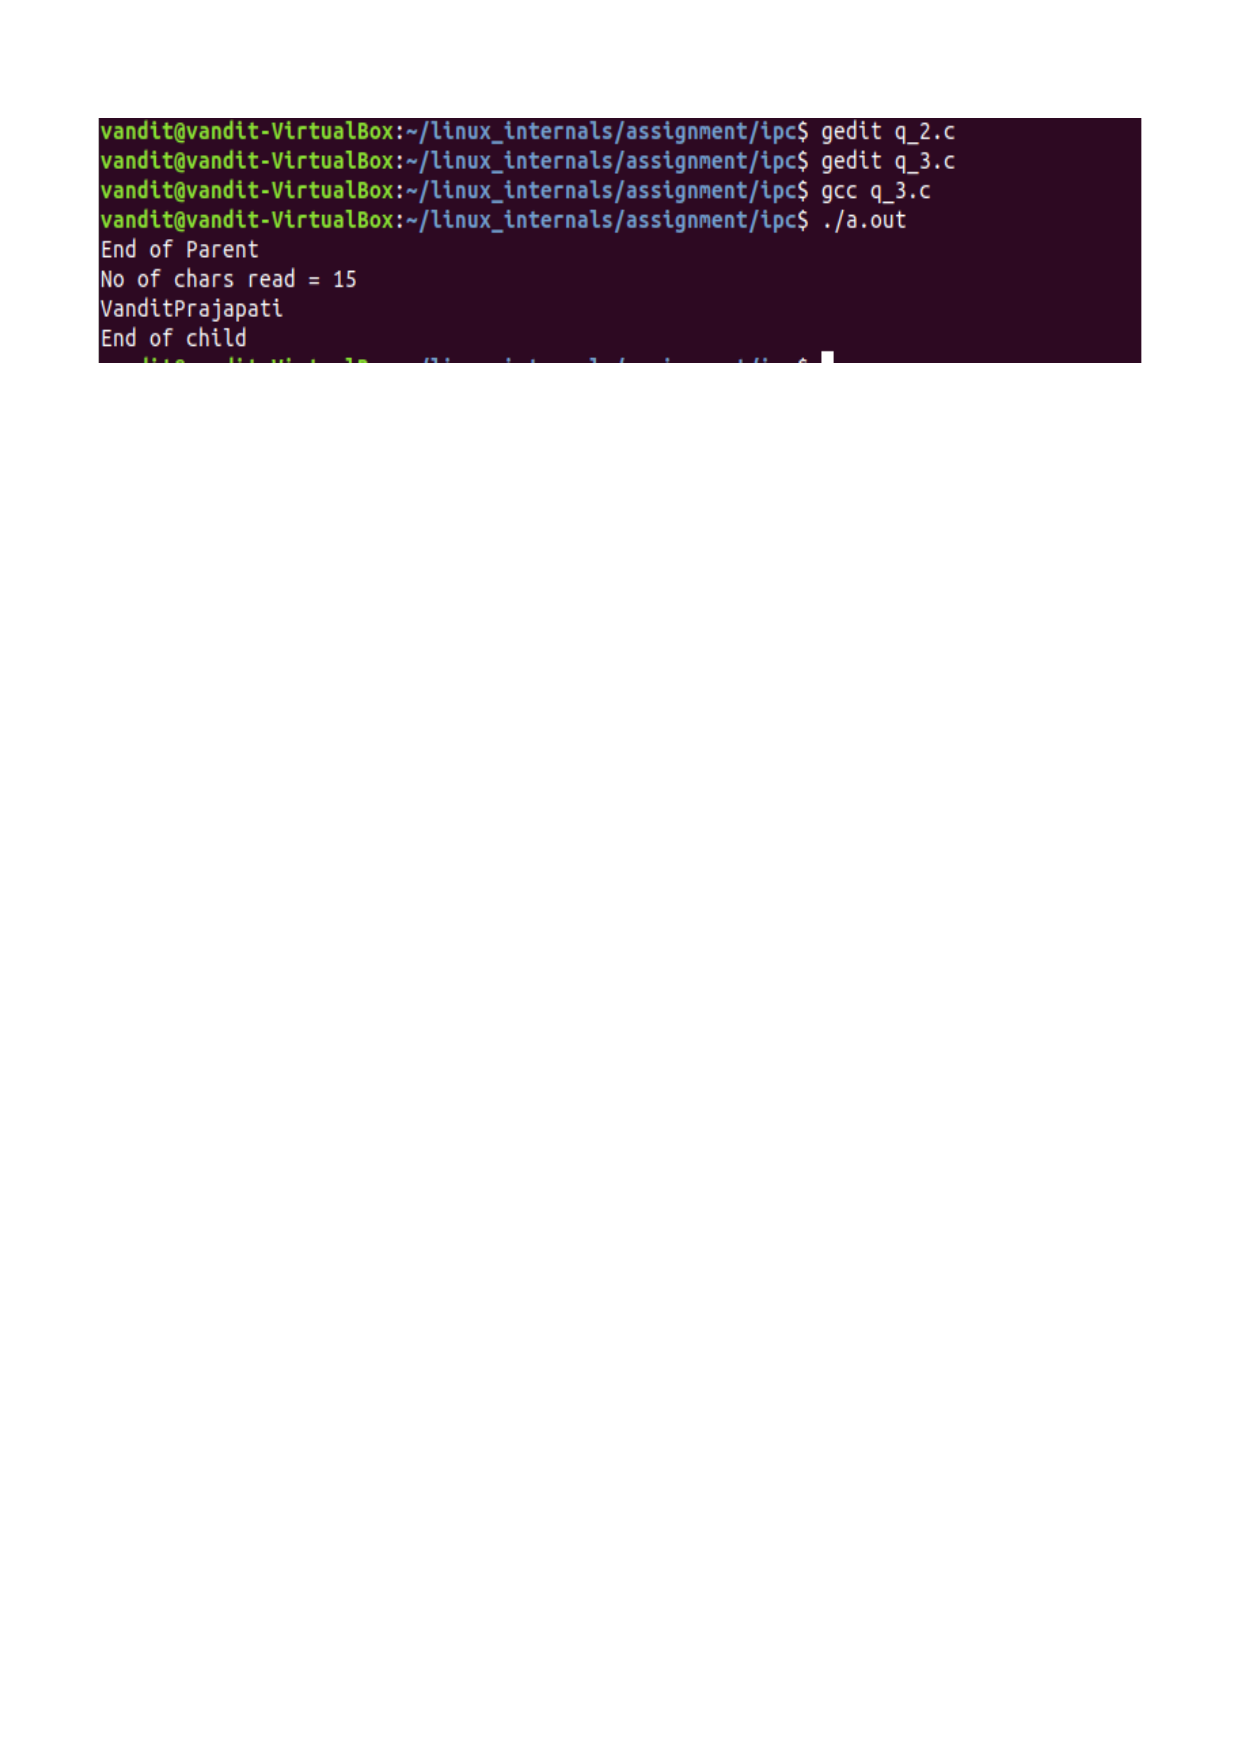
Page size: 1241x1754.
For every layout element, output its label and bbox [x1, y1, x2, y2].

picture [98, 118, 1142, 363]
